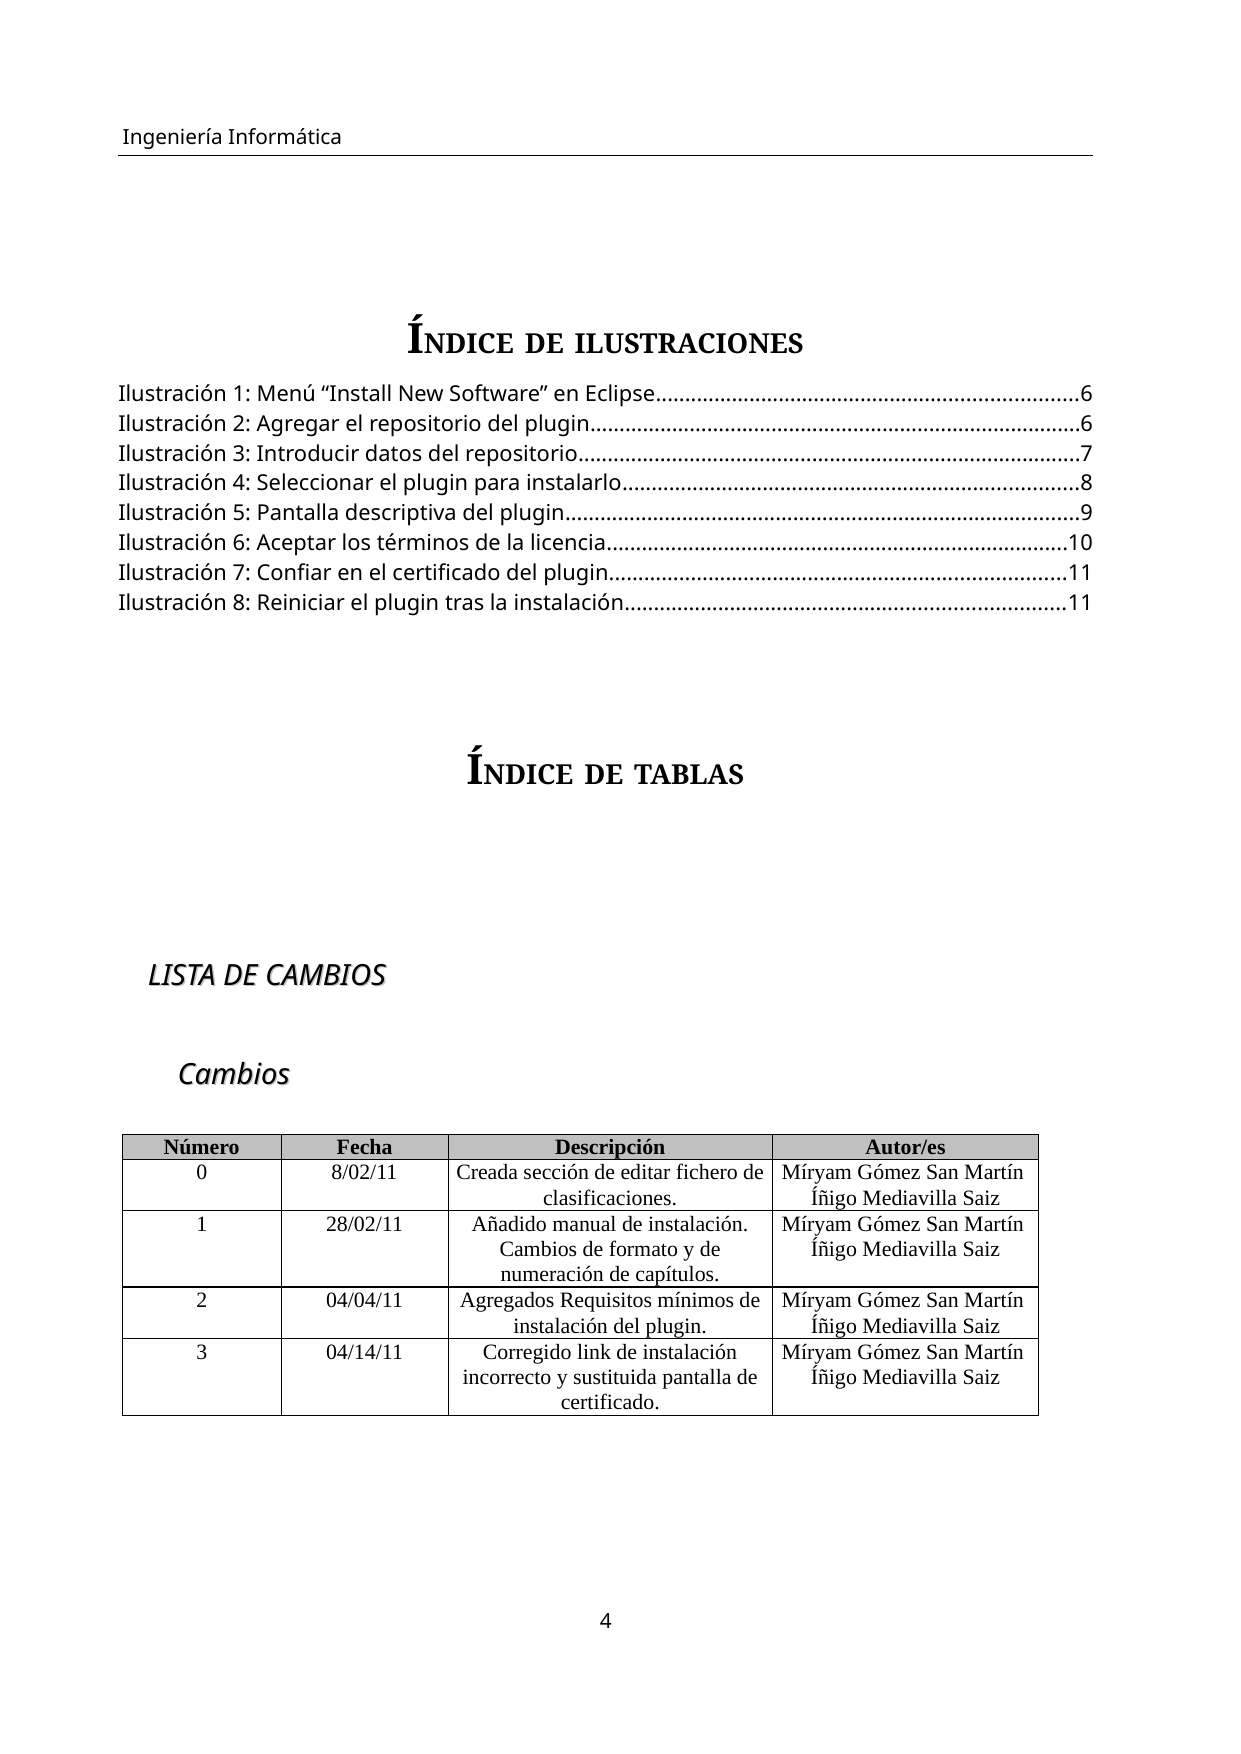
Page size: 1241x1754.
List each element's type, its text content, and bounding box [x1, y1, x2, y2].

text Ilustración 5: Pantalla descriptiva del plugin 9 [118, 497, 1093, 527]
table_cell Corregido link de instalación incorrecto y sustituida pantalla de certificado. [449, 1339, 772, 1414]
text Ilustración 7: Confiar en el certificado del plugin. 11 [118, 557, 1093, 586]
table_cell 3 [123, 1339, 281, 1414]
table_cell Míryam Gómez San Martín Íñigo Mediavilla Saiz [773, 1339, 1038, 1414]
table_header Fecha [282, 1135, 448, 1159]
table_cell 14/04/11 [282, 1339, 448, 1414]
table_header Número [123, 1135, 281, 1159]
table_cell 2 [123, 1288, 281, 1338]
text Ilustración 1: Menú “Install New Software” en Eclipse 6 [118, 378, 1093, 408]
text Ilustración 6: Aceptar los términos de la licencia 10 [118, 527, 1093, 557]
table_cell 1 [123, 1211, 281, 1286]
table_cell 0 [123, 1160, 281, 1210]
subtitle Cambios [177, 1053, 1093, 1093]
text Ilustración 2: Agregar el repositorio del plugin 6 [118, 408, 1093, 437]
table_cell Míryam Gómez San Martín Íñigo Mediavilla Saiz [773, 1160, 1038, 1210]
text Ilustración 3: Introducir datos del repositorio 7 [118, 437, 1093, 467]
table_header Autor/es [773, 1135, 1038, 1159]
subtitle Lista de cambios [148, 954, 1093, 994]
table_cell Míryam Gómez San Martín Íñigo Mediavilla Saiz [773, 1288, 1038, 1338]
table_cell Creada sección de editar fichero de clasificaciones. [449, 1160, 772, 1210]
subtitle Índice de ilustraciones [118, 309, 1093, 365]
text Ilustración 8: Reiniciar el plugin tras la instalación 11 [118, 586, 1093, 616]
table_cell 28/02/11 [282, 1211, 448, 1286]
table_cell Míryam Gómez San Martín Íñigo Mediavilla Saiz [773, 1211, 1038, 1286]
text Ilustración 4: Seleccionar el plugin para instalarlo 8 [118, 467, 1093, 497]
table_cell Agregados Requisitos mínimos de instalación del plugin. [449, 1288, 772, 1338]
table_header Descripción [449, 1135, 772, 1159]
subtitle Índice de tablas [118, 740, 1093, 797]
table_cell Añadido manual de instalación. Cambios de formato y de numeración de capítulos. [449, 1211, 772, 1286]
table_cell 8/02/11 [282, 1160, 448, 1210]
table_cell 04/04/11 [282, 1288, 448, 1338]
